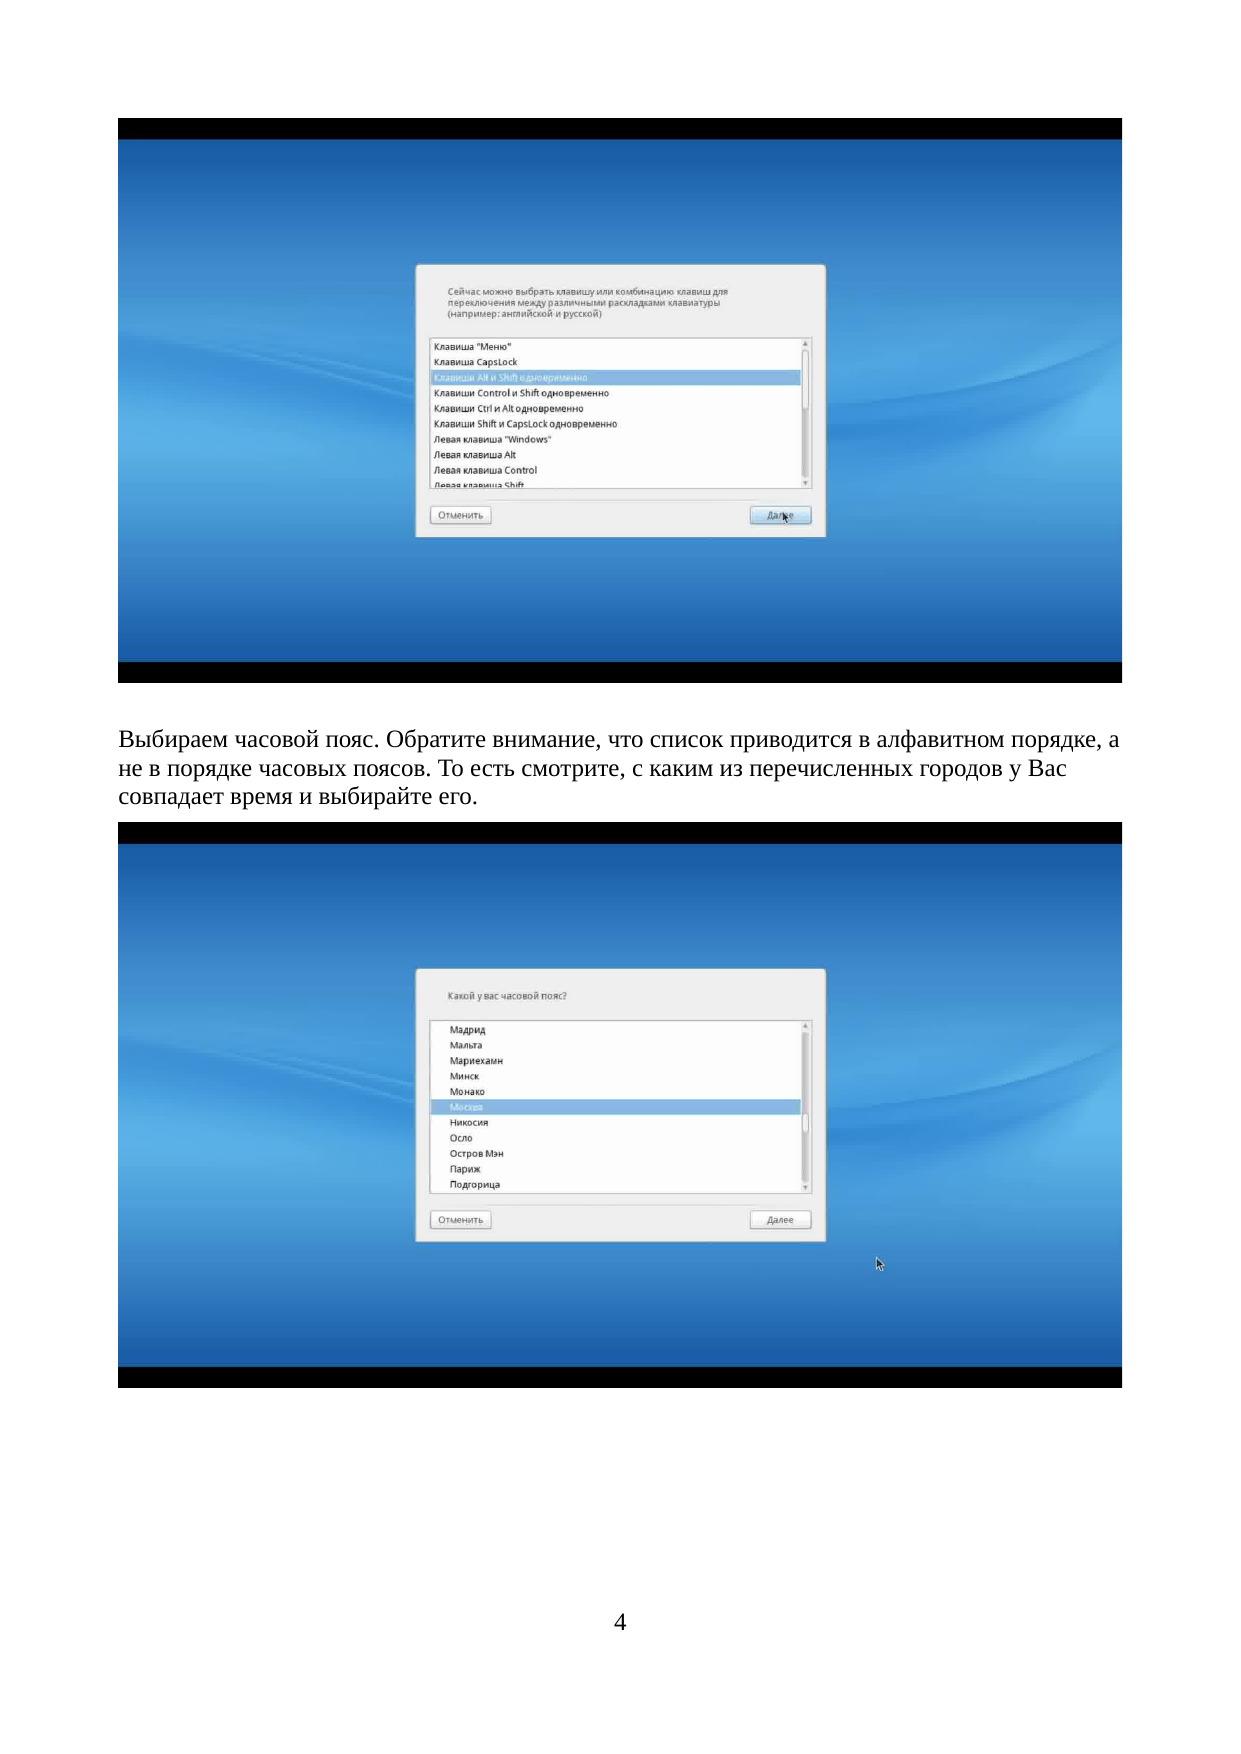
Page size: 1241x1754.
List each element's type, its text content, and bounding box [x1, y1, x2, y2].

text Выбираем часовой пояс. Обратите внимание, что список приводится в алфавитном порядке, а не в порядке часовых поясов. То есть смотрите, с каким из перечисленных городов у Вас совпадает время и выбирайте его. [118, 724, 1122, 810]
picture [118, 822, 1123, 1388]
picture [118, 118, 1123, 683]
